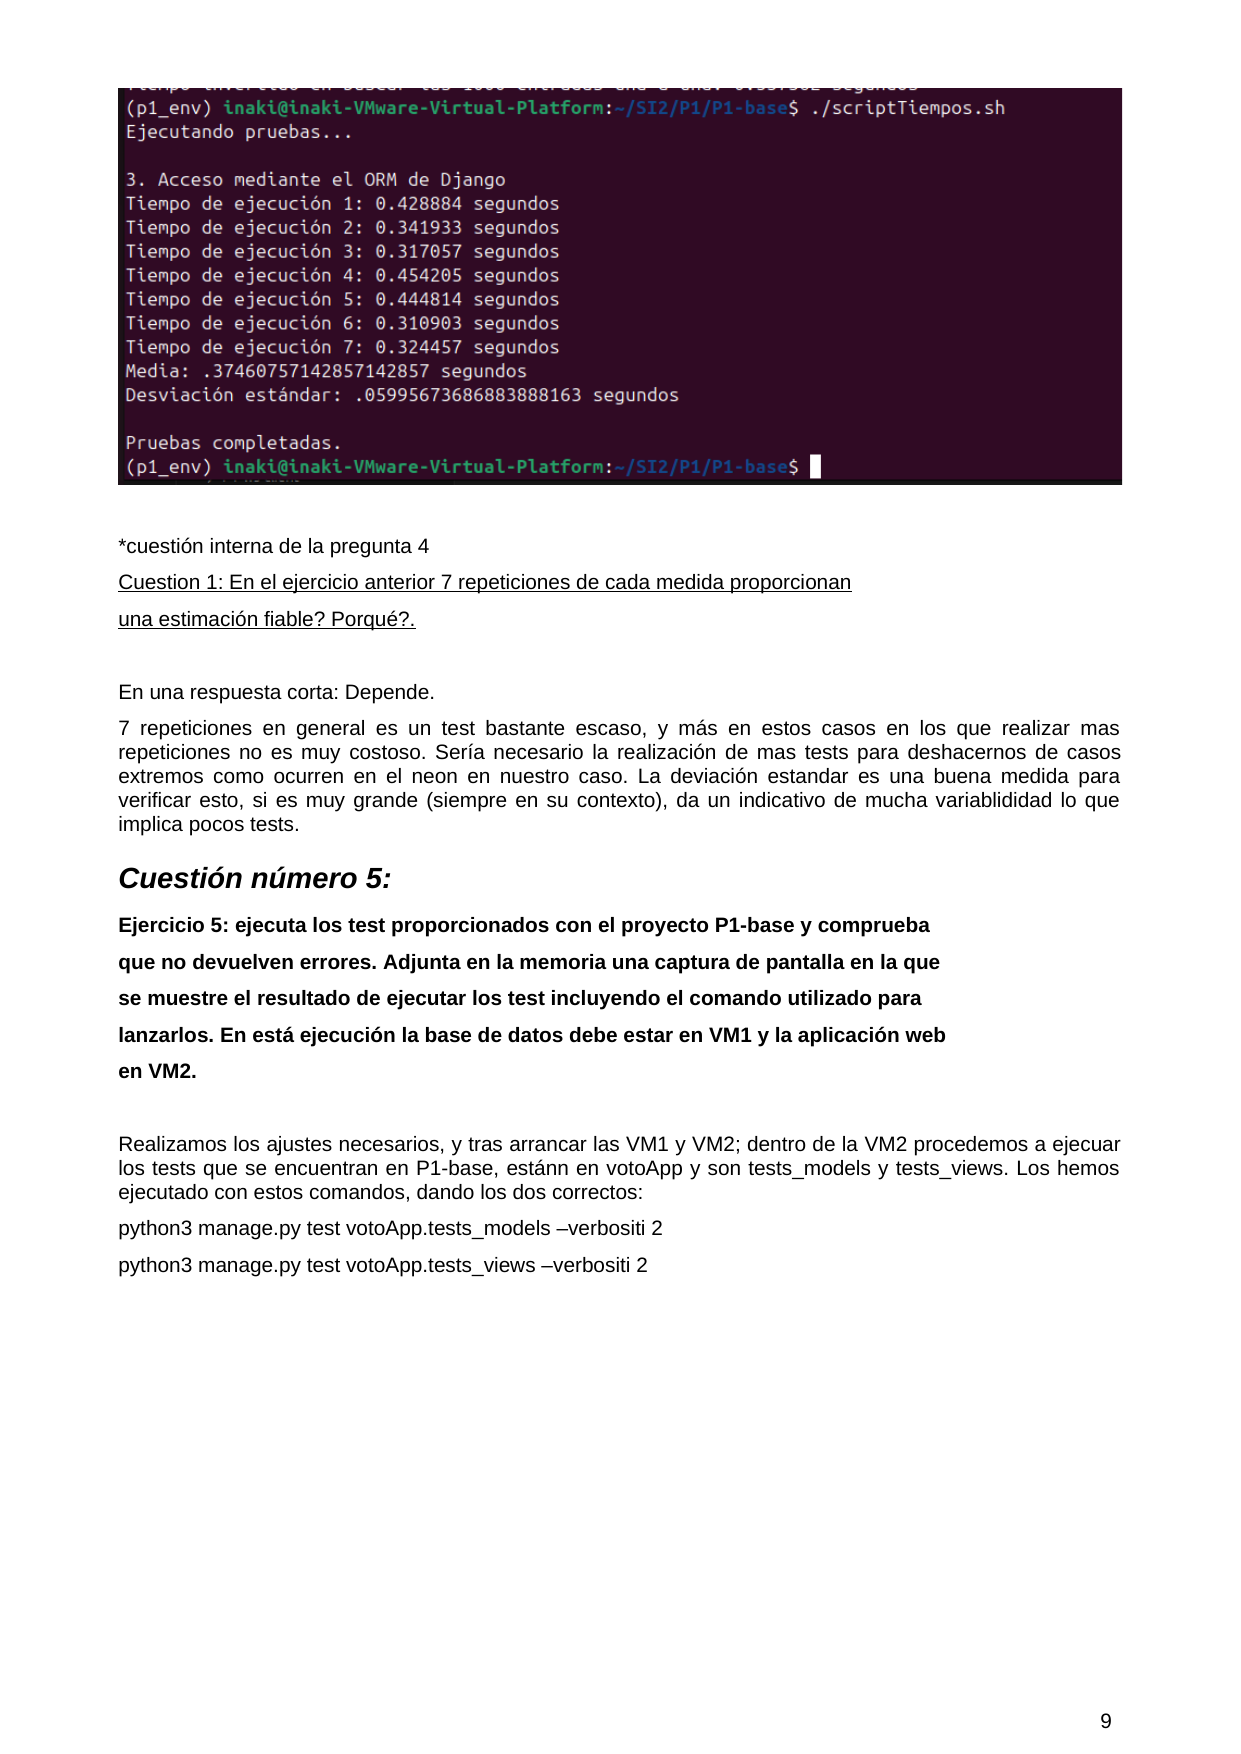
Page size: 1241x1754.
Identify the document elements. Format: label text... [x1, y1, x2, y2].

text python3 manage.py test votoApp.tests_models –verbositi 2 [118, 1216, 1122, 1240]
text Cuestion 1: En el ejercicio anterior 7 repeticiones de cada medida proporcionan [118, 570, 1122, 594]
text en VM2. [118, 1059, 1122, 1083]
text *cuestión interna de la pregunta 4 [118, 534, 1122, 558]
text Ejercicio 5: ejecuta los test proporcionados con el proyecto P1-base y comprueba [118, 913, 1122, 937]
picture [118, 88, 1123, 485]
text que no devuelven errores. Adjunta en la memoria una captura de pantalla en la que [118, 949, 1122, 973]
text Realizamos los ajustes necesarios, y tras arrancar las VM1 y VM2; dentro de la VM2 procedemos a ejecuar los tests que se encuentran en P1-base, estánn en votoApp y son tests_models y tests_views. Los hemos ejecutado con estos comandos, dando los dos correctos: [118, 1132, 1122, 1204]
subtitle Cuestión número 5: [118, 861, 1122, 894]
text python3 manage.py test votoApp.tests_views –verbositi 2 [118, 1253, 1122, 1277]
text lanzarlos. En está ejecución la base de datos debe estar en VM1 y la aplicación web [118, 1022, 1122, 1046]
text se muestre el resultado de ejecutar los test incluyendo el comando utilizado para [118, 986, 1122, 1010]
text 7 repeticiones en general es un test bastante escaso, y más en estos casos en los que realizar mas repeticiones no es muy costoso. Sería necesario la realización de mas tests para deshacernos de casos extremos como ocurren en el neon en nuestro caso. La deviación estandar es una buena medida para verificar esto, si es muy grande (siempre en su contexto), da un indicativo de mucha variablididad lo que implica pocos tests. [118, 716, 1122, 836]
text En una respuesta corta: Depende. [118, 679, 1122, 703]
text una estimación fiable? Porqué?. [118, 607, 1122, 631]
